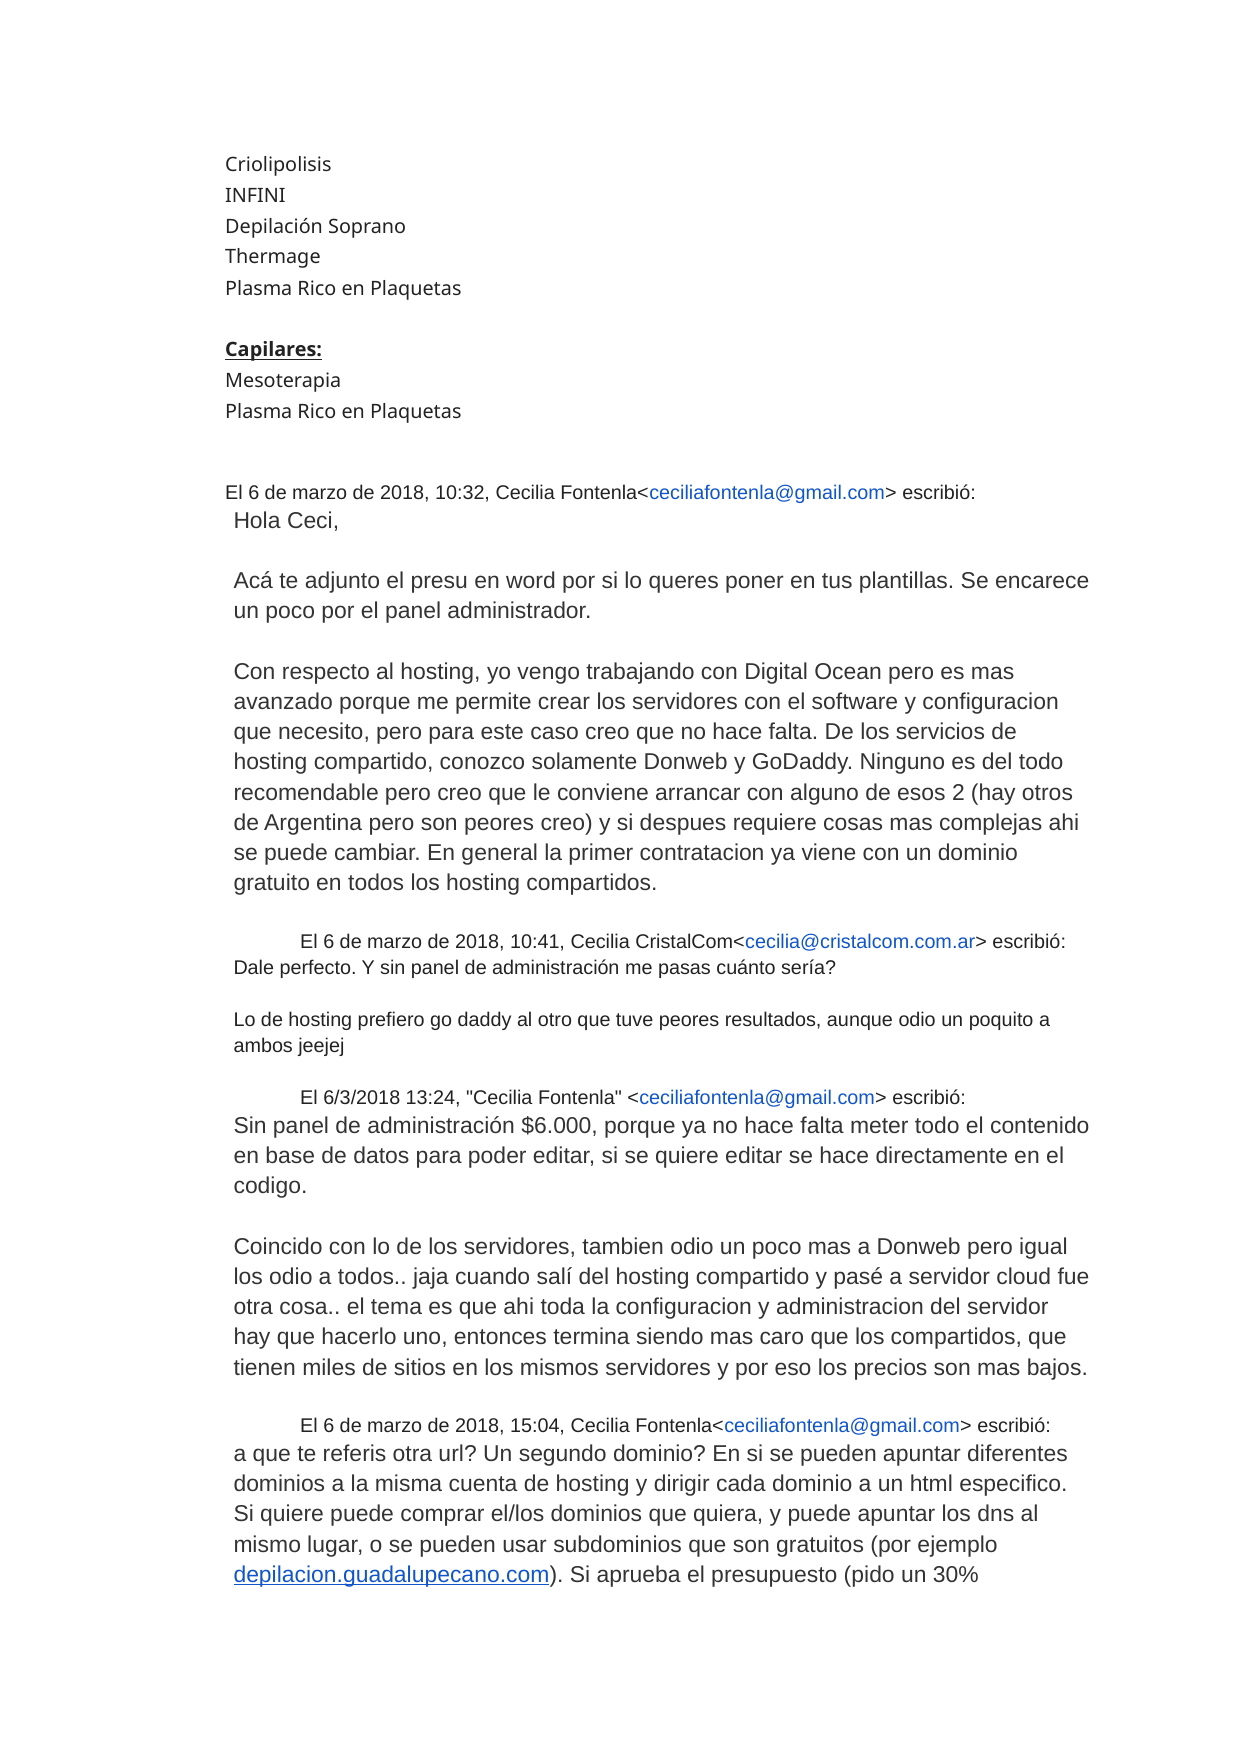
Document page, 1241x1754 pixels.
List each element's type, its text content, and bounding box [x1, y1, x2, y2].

text Plasma Rico en Plaquetas [225, 397, 1090, 424]
text Dale perfecto. Y sin panel de administración me pasas cuánto sería? [233, 956, 1090, 978]
text El 6 de marzo de 2018, 10:41, Cecilia CristalCom<cecilia@cristalcom.com.ar> escribió: [300, 929, 1090, 952]
text Lo de hosting prefiero go daddy al otro que tuve peores resultados, aunque odio un poquito a ambos jeejej [233, 1008, 1090, 1056]
text Thermage [225, 243, 1090, 270]
text El 6/3/2018 13:24, "Cecilia Fontenla" <ceciliafontenla@gmail.com> escribió: [300, 1086, 1090, 1108]
text El 6 de marzo de 2018, 10:32, Cecilia Fontenla<ceciliafontenla@gmail.com> escribió: [150, 481, 1090, 503]
text Depilación Soprano [225, 212, 1090, 239]
text Con respecto al hosting, yo vengo trabajando con Digital Ocean pero es mas avanzado porque me permite crear los servidores con el software y configuracion que necesito, pero para este caso creo que no hace falta. De los servicios de hosting compartido, conozco solamente Donweb y GoDaddy. Ninguno es del todo recomendable pero creo que le conviene arrancar con alguno de esos 2 (hay otros de Argentina pero son peores creo) y si despues requiere cosas mas complejas ahi se puede cambiar. En general la primer contratacion ya viene con un dominio gratuito en todos los hosting compartidos. [233, 658, 1090, 895]
text INFINI [225, 181, 1090, 208]
text Criolipolisis [225, 150, 1090, 177]
text Hola Ceci, [233, 507, 1090, 533]
text El 6 de marzo de 2018, 15:04, Cecilia Fontenla<ceciliafontenla@gmail.com> escribió: [300, 1414, 1090, 1437]
text Sin panel de administración $6.000, porque ya no hace falta meter todo el contenido en base de datos para poder editar, si se quiere editar se hace directamente en el codigo. [233, 1112, 1090, 1198]
text a que te referis otra url? Un segundo dominio? En si se pueden apuntar diferentes dominios a la misma cuenta de hosting y dirigir cada dominio a un html especifico. Si quiere puede comprar el/los dominios que quiera, y puede apuntar los dns al mismo lugar, o se pueden usar subdominios que son gratuitos (por ejemplo depilacion.guadalupecano.com). Si aprueba el presupuesto (pido un 30% [233, 1440, 1090, 1587]
text Coincido con lo de los servidores, tambien odio un poco mas a Donweb pero igual los odio a todos.. jaja cuando salí del hosting compartido y pasé a servidor cloud fue otra cosa.. el tema es que ahi toda la configuracion y administracion del servidor hay que hacerlo uno, entonces termina siendo mas caro que los compartidos, que tienen miles de sitios en los mismos servidores y por eso los precios son mas bajos. [233, 1233, 1090, 1380]
text Capilares: [225, 336, 1090, 363]
text Mesoterapia [225, 367, 1090, 393]
text Plasma Rico en Plaquetas [225, 274, 1090, 301]
text Acá te adjunto el presu en word por si lo queres poner en tus plantillas. Se encarece un poco por el panel administrador. [233, 567, 1090, 623]
